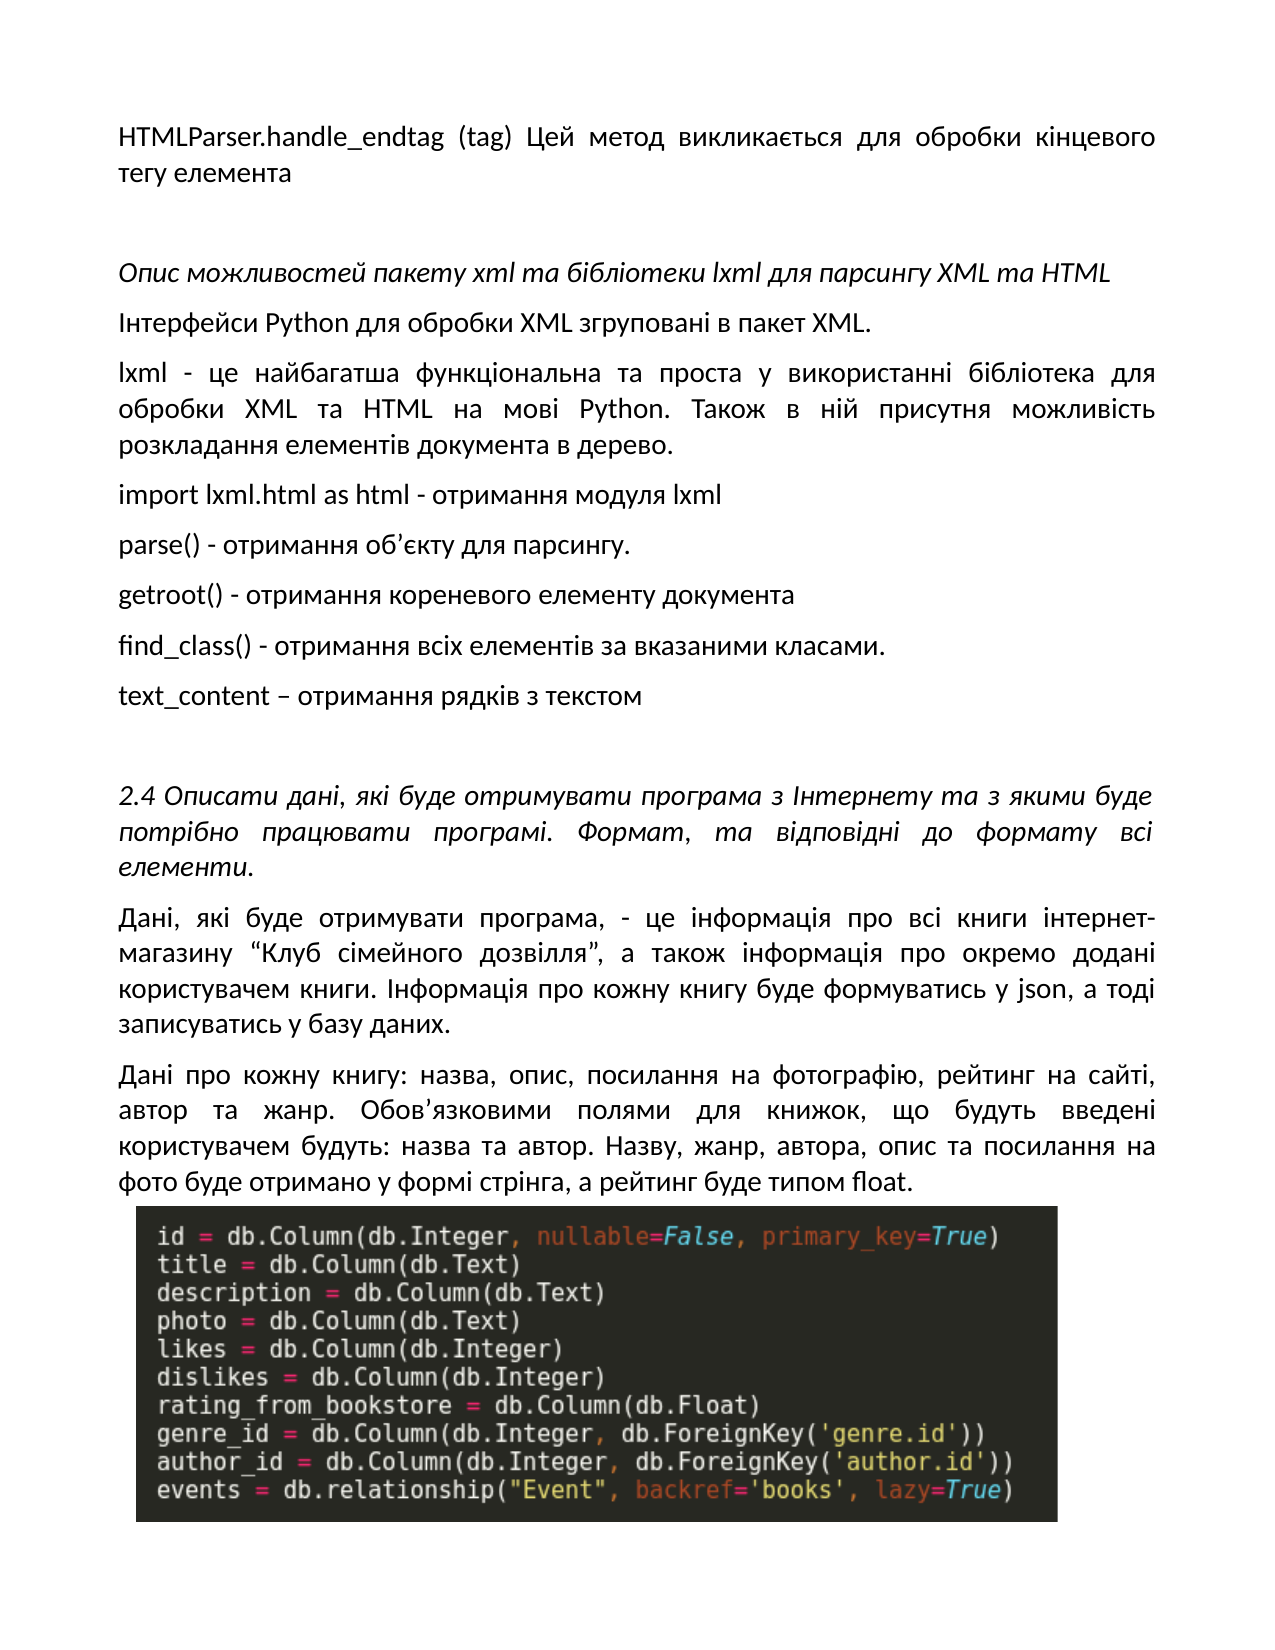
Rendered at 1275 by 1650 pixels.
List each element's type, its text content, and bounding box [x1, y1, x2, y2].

text find_class() - отримання всіх елементів за вказаними класами. [118, 627, 1157, 662]
text lxml - це найбагатша функціональна та проста у використанні бібліотека для обробки XML та HTML на мові Python. Також в ній присутня можливість розкладання елементів документа в дерево. [118, 354, 1157, 461]
text 2.4 Описати дані, які буде отримувати програма з Інтернету та з якими буде потрібно працювати програмі. Формат, та відповідні до формату всі елементи. [118, 777, 1157, 884]
text Дані, які буде отримувати програма, - це інформація про всі книги інтернет-магазину “Клуб сімейного дозвілля”, а також інформація про окремо додані користувачем книги. Інформація про кожну книгу буде формуватись у json, а тоді записуватись у базу даних. [118, 899, 1157, 1041]
text HTMLParser.handle_endtag (tag) Цей метод викликається для обробки кінцевого тегу елемента [118, 118, 1157, 189]
text parse() - отримання об’єкту для парсингу. [118, 526, 1157, 562]
text import lxml.html as html - отримання модуля lxml [118, 476, 1157, 512]
text getroot() - отримання кореневого елементу документа [118, 576, 1157, 612]
text Опис можливостей пакету xml та бібліотеки lxml для парсингу XML та HTML [118, 254, 1157, 290]
text Інтерфейси Python для обробки XML згруповані в пакет XML. [118, 304, 1157, 340]
picture [136, 1206, 1058, 1522]
text text_content – отримання рядків з текстом [118, 677, 1157, 712]
text Дані про кожну книгу: назва, опис, посилання на фотографію, рейтинг на сайті, автор та жанр. Обов’язковими полями для книжок, що будуть введені користувачем будуть: назва та автор. Назву, жанр, автора, опис та посилання на фото буде отримано у формі стрінга, а рейтинг буде типом float. [118, 1056, 1157, 1198]
